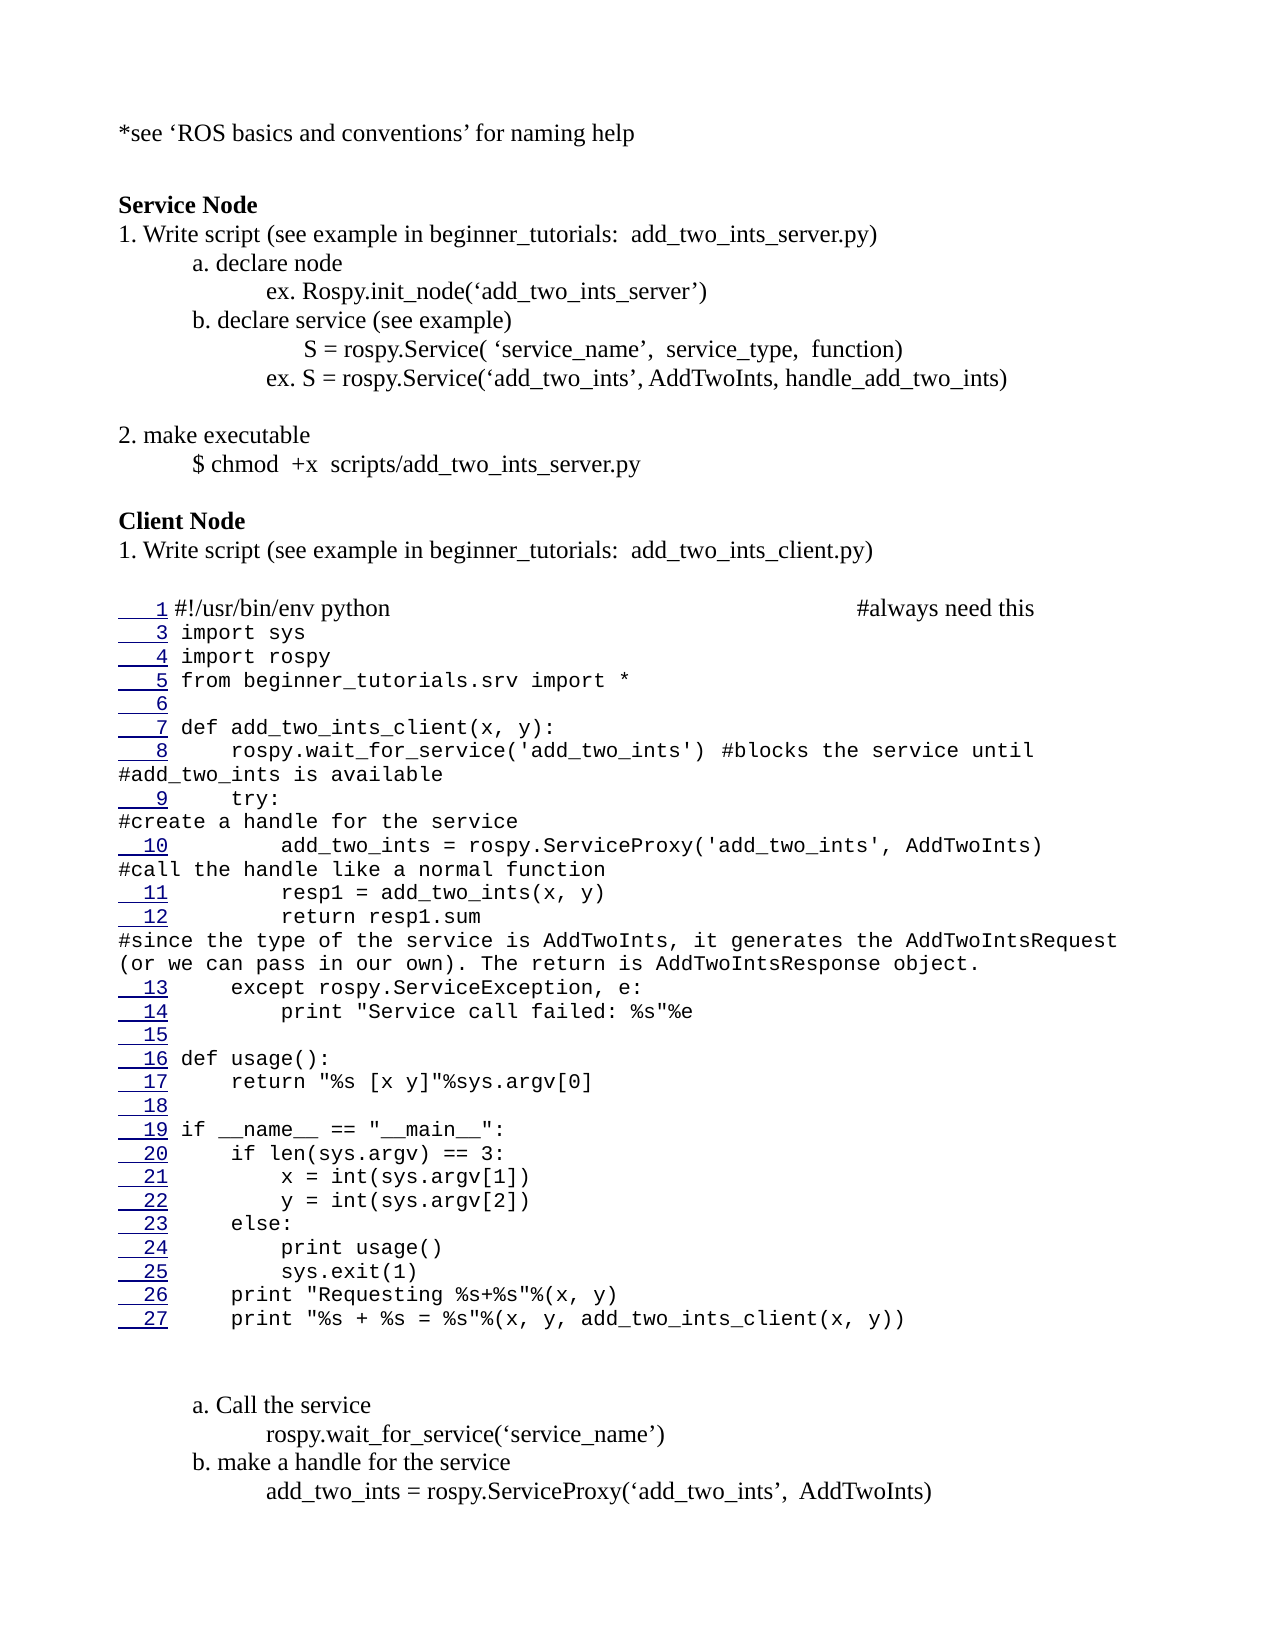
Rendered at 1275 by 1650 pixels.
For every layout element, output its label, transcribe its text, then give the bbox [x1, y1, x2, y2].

text 13 except rospy.ServiceException, e: [118, 977, 1157, 1001]
text 14 print "Service call failed: %s"%e [118, 1001, 1157, 1024]
text add_two_ints = rospy.ServiceProxy(‘add_two_ints’, AddTwoInts) [118, 1476, 1157, 1505]
text 27 print "%s + %s = %s"%(x, y, add_two_ints_client(x, y)) [118, 1308, 1157, 1332]
text 19 if __name__ == "__main__": [118, 1119, 1157, 1142]
text 11 resp1 = add_two_ints(x, y) [118, 882, 1157, 906]
text b. make a handle for the service [118, 1447, 1157, 1476]
text 6 [118, 693, 1157, 717]
text 15 [118, 1024, 1157, 1048]
text #create a handle for the service [118, 811, 1157, 835]
text Client Node [118, 506, 1157, 535]
text 1. Write script (see example in beginner_tutorials: add_two_ints_client.py) [118, 535, 1157, 564]
text 12 return resp1.sum [118, 906, 1157, 930]
text 5 from beginner_tutorials.srv import * [118, 669, 1157, 693]
text 20 if len(sys.argv) == 3: [118, 1142, 1157, 1166]
text 4 import rospy [118, 646, 1157, 669]
text a. declare node [118, 248, 1157, 276]
text 1 #!/usr/bin/env python #always need this [118, 593, 1157, 622]
text *see ‘ROS basics and conventions’ for naming help [118, 118, 1157, 147]
text 2. make executable [118, 420, 1157, 449]
text 7 def add_two_ints_client(x, y): [118, 717, 1157, 741]
text rospy.wait_for_service(‘service_name’) [118, 1419, 1157, 1447]
text 26 print "Requesting %s+%s"%(x, y) [118, 1284, 1157, 1308]
text 9 try: [118, 788, 1157, 811]
text a. Call the service [118, 1390, 1157, 1419]
text #call the handle like a normal function [118, 859, 1157, 882]
text 1. Write script (see example in beginner_tutorials: add_two_ints_server.py) [118, 219, 1157, 248]
text ex. Rospy.init_node(‘add_two_ints_server’) [118, 276, 1157, 305]
text S = rospy.Service( ‘service_name’, service_type, function) [118, 334, 1157, 363]
text 24 print usage() [118, 1237, 1157, 1261]
text 10 add_two_ints = rospy.ServiceProxy('add_two_ints', AddTwoInts) [118, 835, 1157, 859]
text #since the type of the service is AddTwoInts, it generates the AddTwoIntsRequest (or we can pass in our own). The return is AddTwoIntsResponse object. [118, 930, 1157, 977]
text 3 import sys [118, 622, 1157, 646]
text 21 x = int(sys.argv[1]) [118, 1166, 1157, 1190]
text 23 else: [118, 1213, 1157, 1237]
text 22 y = int(sys.argv[2]) [118, 1190, 1157, 1213]
text 25 sys.exit(1) [118, 1261, 1157, 1284]
text 17 return "%s [x y]"%sys.argv[0] [118, 1072, 1157, 1095]
text 16 def usage(): [118, 1048, 1157, 1072]
text $ chmod +x scripts/add_two_ints_server.py [118, 449, 1157, 478]
text 18 [118, 1095, 1157, 1119]
text ex. S = rospy.Service(‘add_two_ints’, AddTwoInts, handle_add_two_ints) [118, 363, 1157, 391]
text b. declare service (see example) [118, 305, 1157, 334]
text 8 rospy.wait_for_service('add_two_ints') #blocks the service until #add_two_ints is available [118, 741, 1157, 788]
text Service Node [118, 190, 1157, 219]
